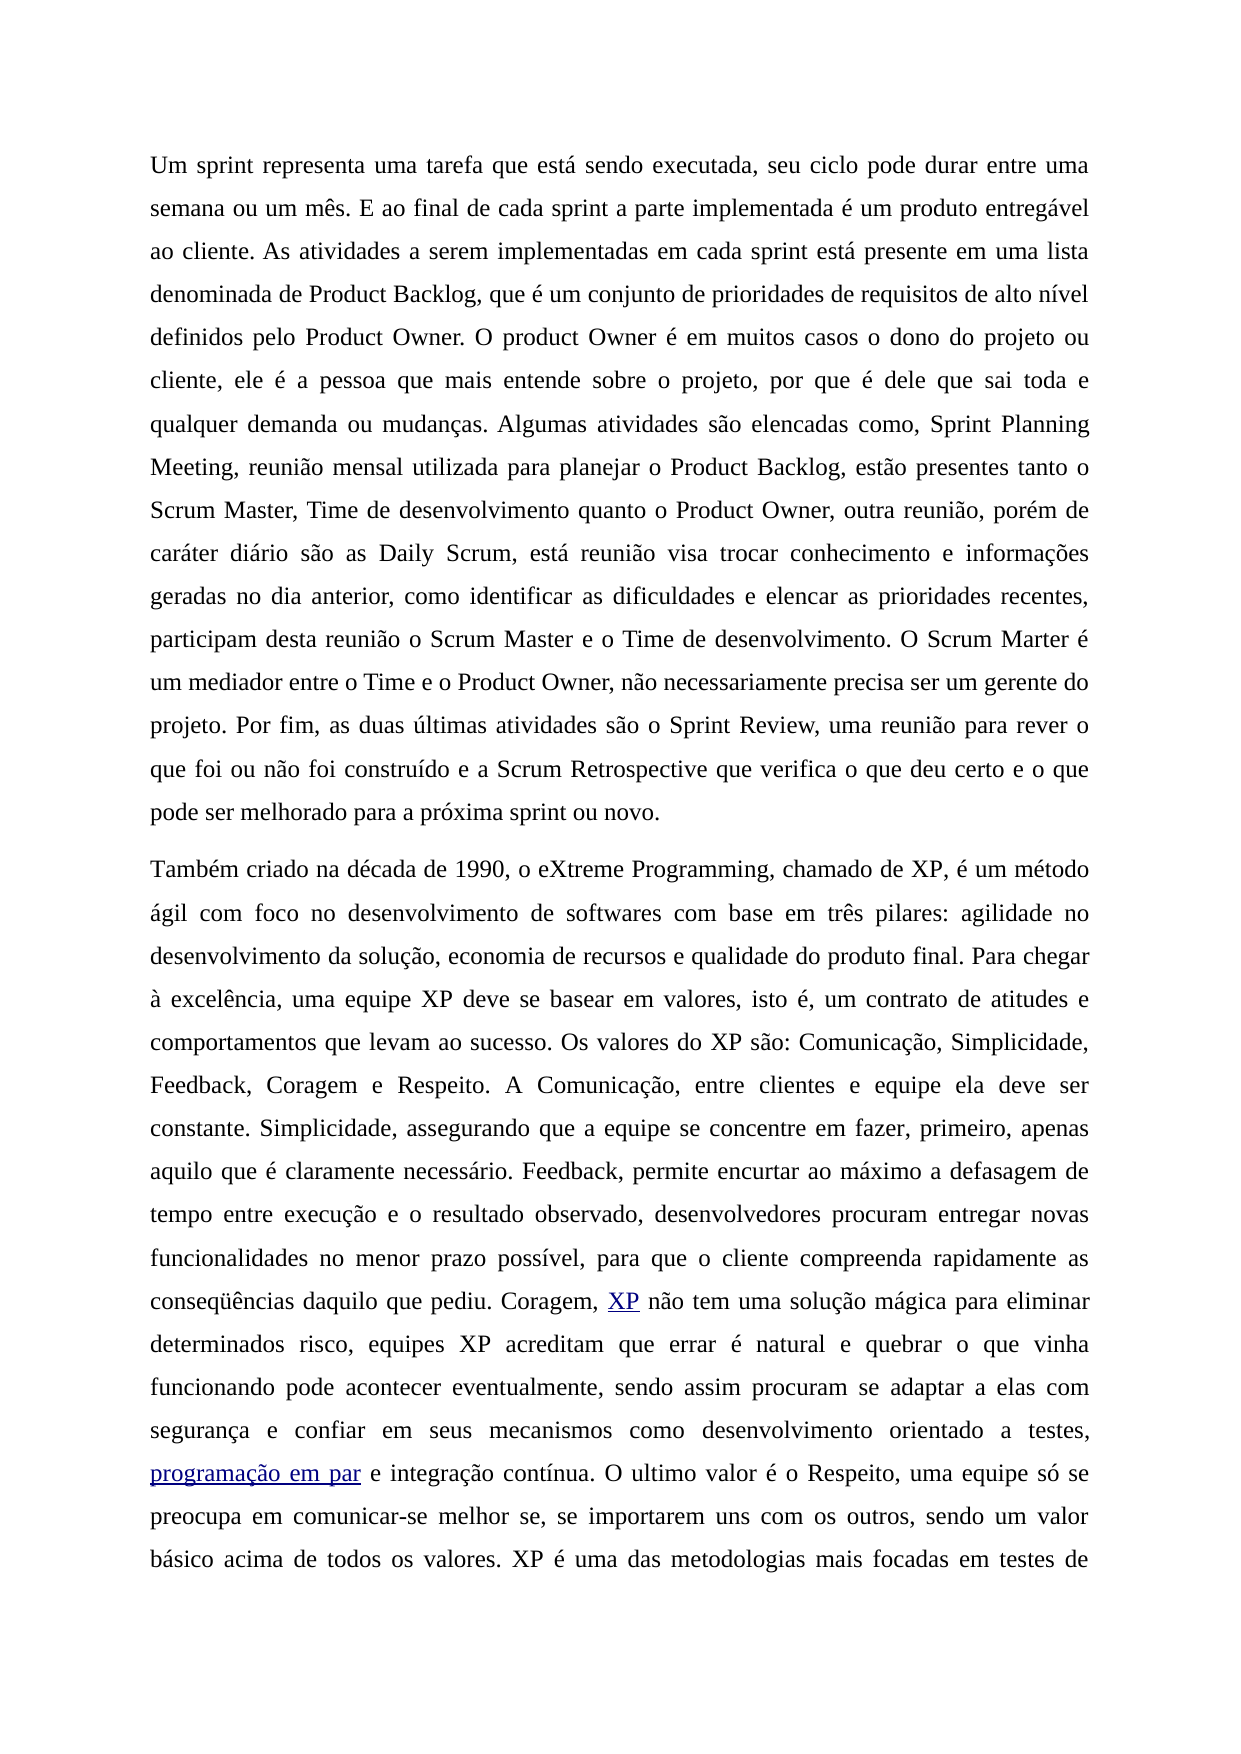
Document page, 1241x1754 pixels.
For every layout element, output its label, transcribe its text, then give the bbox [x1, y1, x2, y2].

text Também criado na década de 1990, o eXtreme Programming, chamado de XP, é um método ágil com foco no desenvolvimento de softwares com base em três pilares: agilidade no desenvolvimento da solução, economia de recursos e qualidade do produto final. Para chegar à excelência, uma equipe XP deve se basear em valores, isto é, um contrato de atitudes e comportamentos que levam ao sucesso. Os valores do XP são: Comunicação, Simplicidade, Feedback, Coragem e Respeito. A Comunicação, entre clientes e equipe ela deve ser constante. Simplicidade, assegurando que a equipe se concentre em fazer, primeiro, apenas aquilo que é claramente necessário. Feedback, permite encurtar ao máximo a defasagem de tempo entre execução e o resultado observado, desenvolvedores procuram entregar novas funcionalidades no menor prazo possível, para que o cliente compreenda rapidamente as conseqüências daquilo que pediu. Coragem, XP não tem uma solução mágica para eliminar determinados risco, equipes XP acreditam que errar é natural e quebrar o que vinha funcionando pode acontecer eventualmente, sendo assim procuram se adaptar a elas com segurança e confiar em seus mecanismos como desenvolvimento orientado a testes, programação em par e integração contínua. O ultimo valor é o Respeito, uma equipe só se preocupa em comunicar-se melhor se, se importarem uns com os outros, sendo um valor básico acima de todos os valores. XP é uma das metodologias mais focadas em testes de [150, 854, 1090, 1573]
text Um sprint representa uma tarefa que está sendo executada, seu ciclo pode durar entre uma semana ou um mês. E ao final de cada sprint a parte implementada é um produto entregável ao cliente. As atividades a serem implementadas em cada sprint está presente em uma lista denominada de Product Backlog, que é um conjunto de prioridades de requisitos de alto nível definidos pelo Product Owner. O product Owner é em muitos casos o dono do projeto ou cliente, ele é a pessoa que mais entende sobre o projeto, por que é dele que sai toda e qualquer demanda ou mudanças. Algumas atividades são elencadas como, Sprint Planning Meeting, reunião mensal utilizada para planejar o Product Backlog, estão presentes tanto o Scrum Master, Time de desenvolvimento quanto o Product Owner, outra reunião, porém de caráter diário são as Daily Scrum, está reunião visa trocar conhecimento e informações geradas no dia anterior, como identificar as dificuldades e elencar as prioridades recentes, participam desta reunião o Scrum Master e o Time de desenvolvimento. O Scrum Marter é um mediador entre o Time e o Product Owner, não necessariamente precisa ser um gerente do projeto. Por fim, as duas últimas atividades são o Sprint Review, uma reunião para rever o que foi ou não foi construído e a Scrum Retrospective que verifica o que deu certo e o que pode ser melhorado para a próxima sprint ou novo. [150, 150, 1090, 826]
